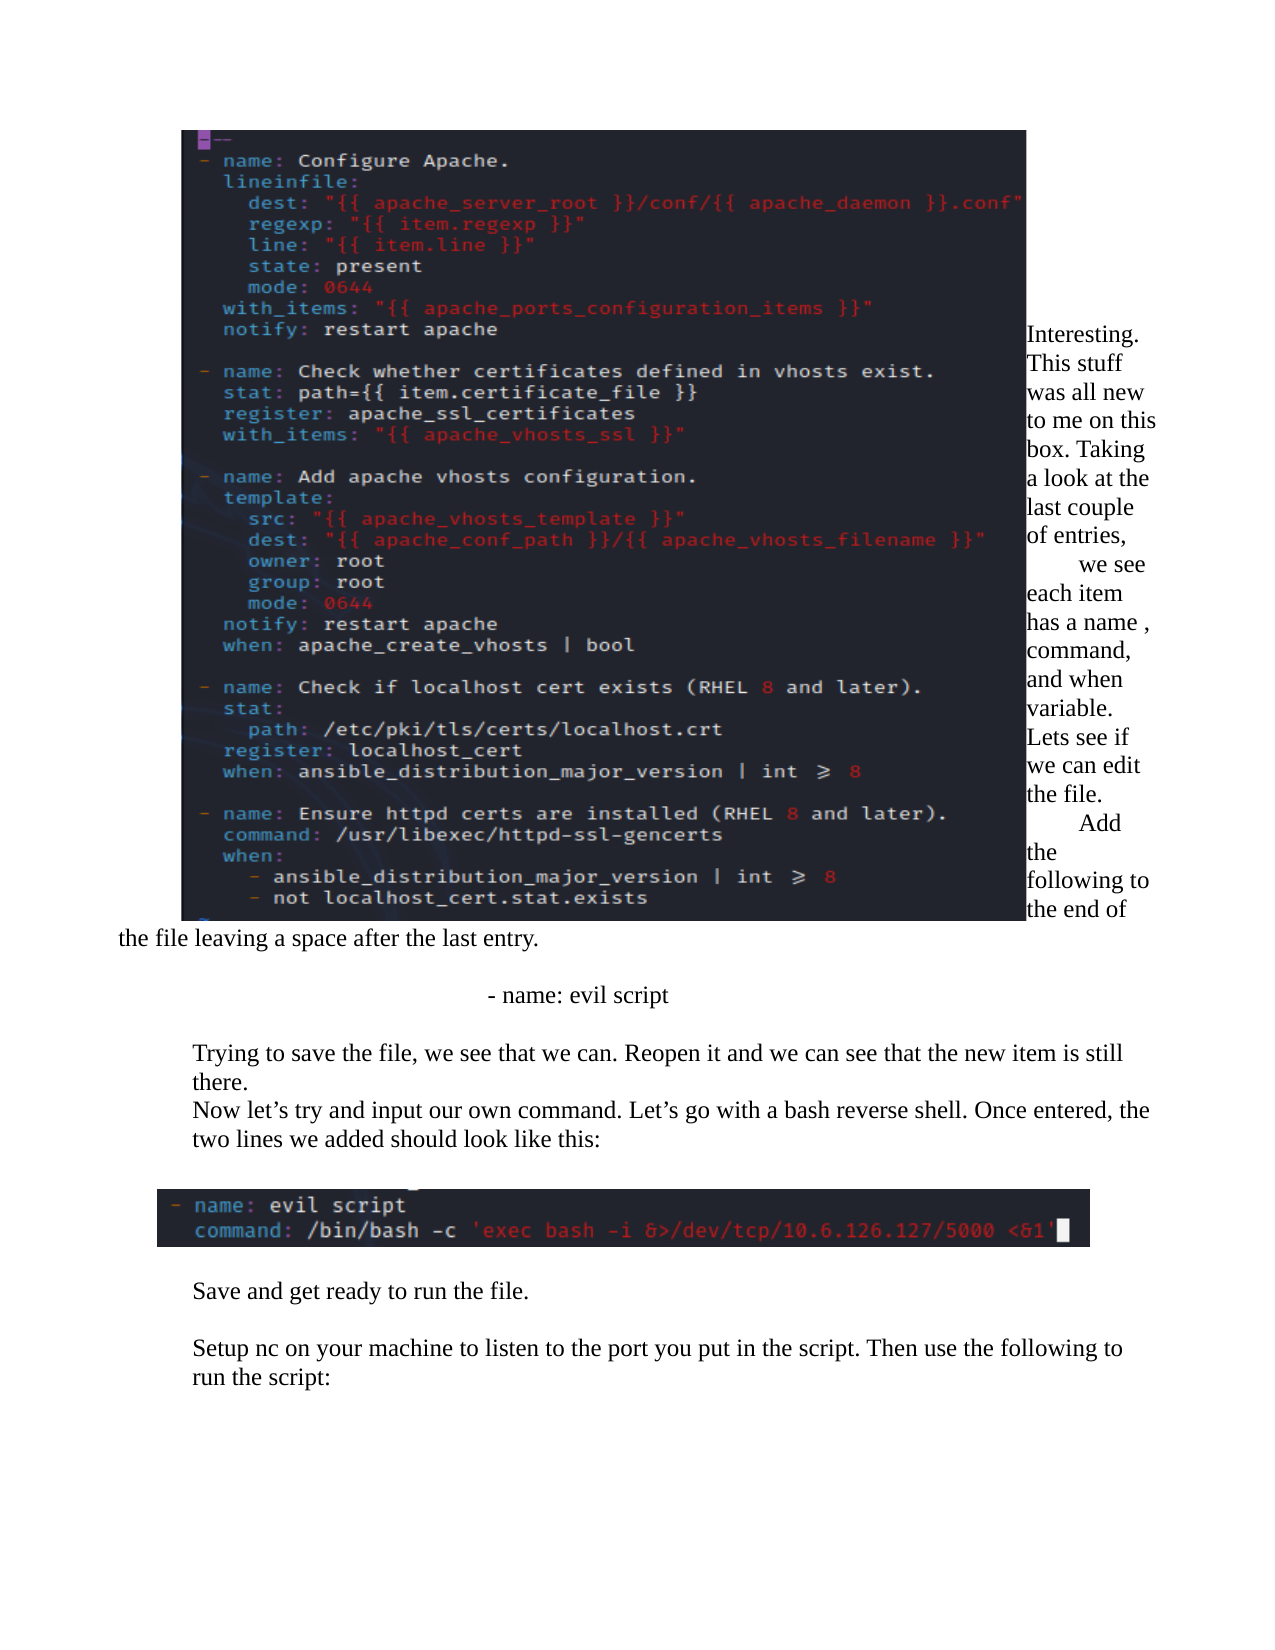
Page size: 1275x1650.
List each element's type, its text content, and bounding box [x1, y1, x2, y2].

text - name: evil script [118, 981, 1157, 1009]
text Now let’s try and input our own command. Let’s go with a bash reverse shell. Once entered, the two lines we added should look like this: [118, 1096, 1157, 1153]
text Interesting. This stuff was all new to me on this box. Taking a look at the last couple of entries, we see each item has a name , command, and when variable. Lets see if we can edit the file. Add the following to the end of the file leaving a space after the last entry. [118, 204, 1157, 952]
text Setup nc on your machine to listen to the port you put in the script. Then use the following to run the script: [118, 1333, 1157, 1391]
picture [157, 1189, 1090, 1247]
text Save and get ready to run the file. [118, 1182, 1157, 1304]
picture [181, 130, 1027, 921]
text Trying to save the file, we see that we can. Reopen it and we can see that the new item is still there. [118, 1038, 1157, 1096]
